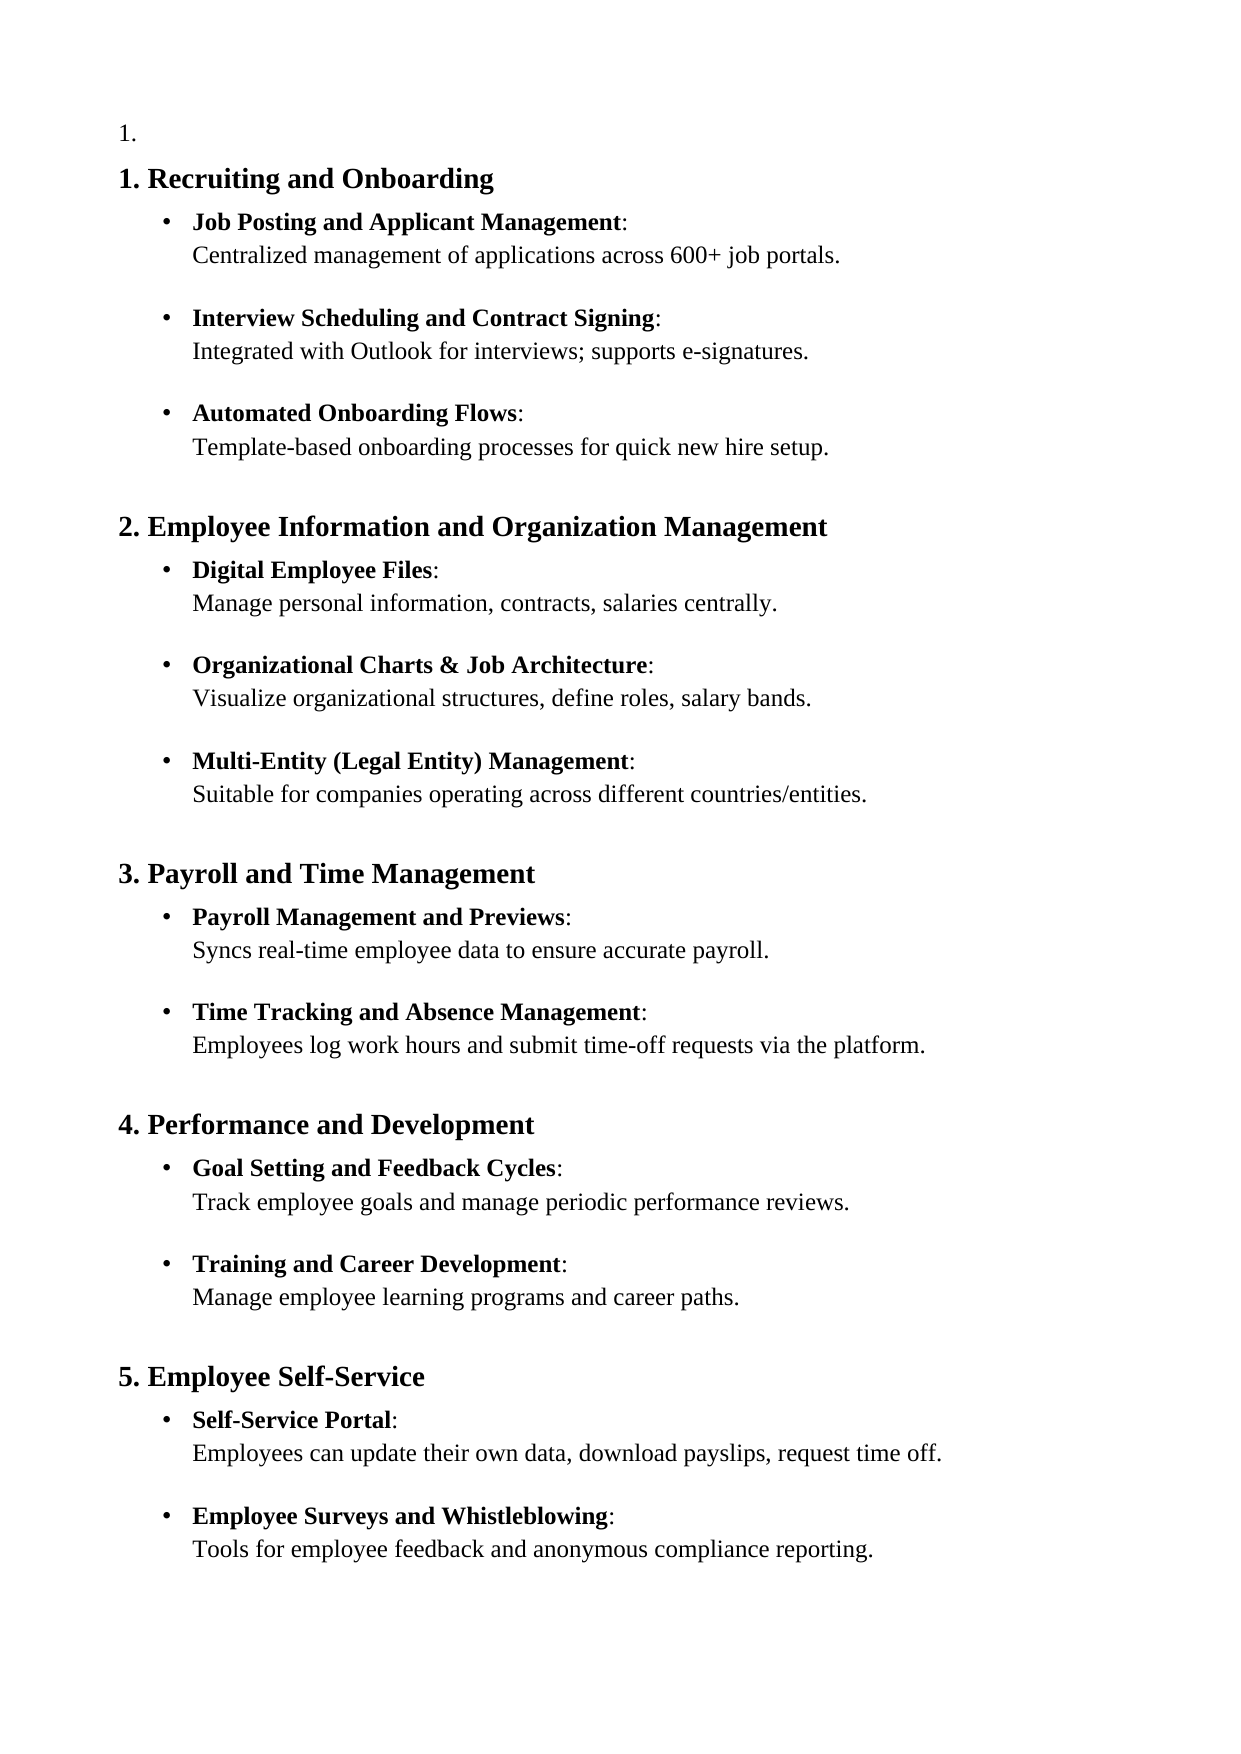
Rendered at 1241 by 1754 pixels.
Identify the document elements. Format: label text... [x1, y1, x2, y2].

subtitle 5. Employee Self-Service [118, 1359, 1122, 1393]
list Digital Employee Files: Manage personal information, contracts, salaries centrally. [162, 555, 1122, 616]
list Time Tracking and Absence Management: Employees log work hours and submit time-off requests via the platform. [162, 997, 1122, 1059]
subtitle 2. Employee Information and Organization Management [118, 509, 1122, 542]
text 1. [118, 118, 1122, 147]
list Payroll Management and Previews: Syncs real-time employee data to ensure accurate payroll. [162, 902, 1122, 964]
list Organizational Charts & Job Architecture: Visualize organizational structures, define roles, salary bands. [162, 650, 1122, 712]
list Employee Surveys and Whistleblowing: Tools for employee feedback and anonymous compliance reporting. [162, 1501, 1122, 1562]
subtitle 1. Recruiting and Onboarding [118, 161, 1122, 195]
list Training and Career Development: Manage employee learning programs and career paths. [162, 1249, 1122, 1311]
subtitle 3. Payroll and Time Management [118, 856, 1122, 889]
list Job Posting and Applicant Management: Centralized management of applications across 600+ job portals. [162, 207, 1122, 269]
list Interview Scheduling and Contract Signing: Integrated with Outlook for interviews; supports e-signatures. [162, 303, 1122, 365]
subtitle 4. Performance and Development [118, 1107, 1122, 1141]
list Automated Onboarding Flows: Template-based onboarding processes for quick new hire setup. [162, 398, 1122, 460]
list Goal Setting and Feedback Cycles: Track employee goals and manage periodic performance reviews. [162, 1153, 1122, 1215]
list Self-Service Portal: Employees can update their own data, download payslips, request time off. [162, 1405, 1122, 1467]
list Multi-Entity (Legal Entity) Management: Suitable for companies operating across different countries/entities. [162, 746, 1122, 807]
